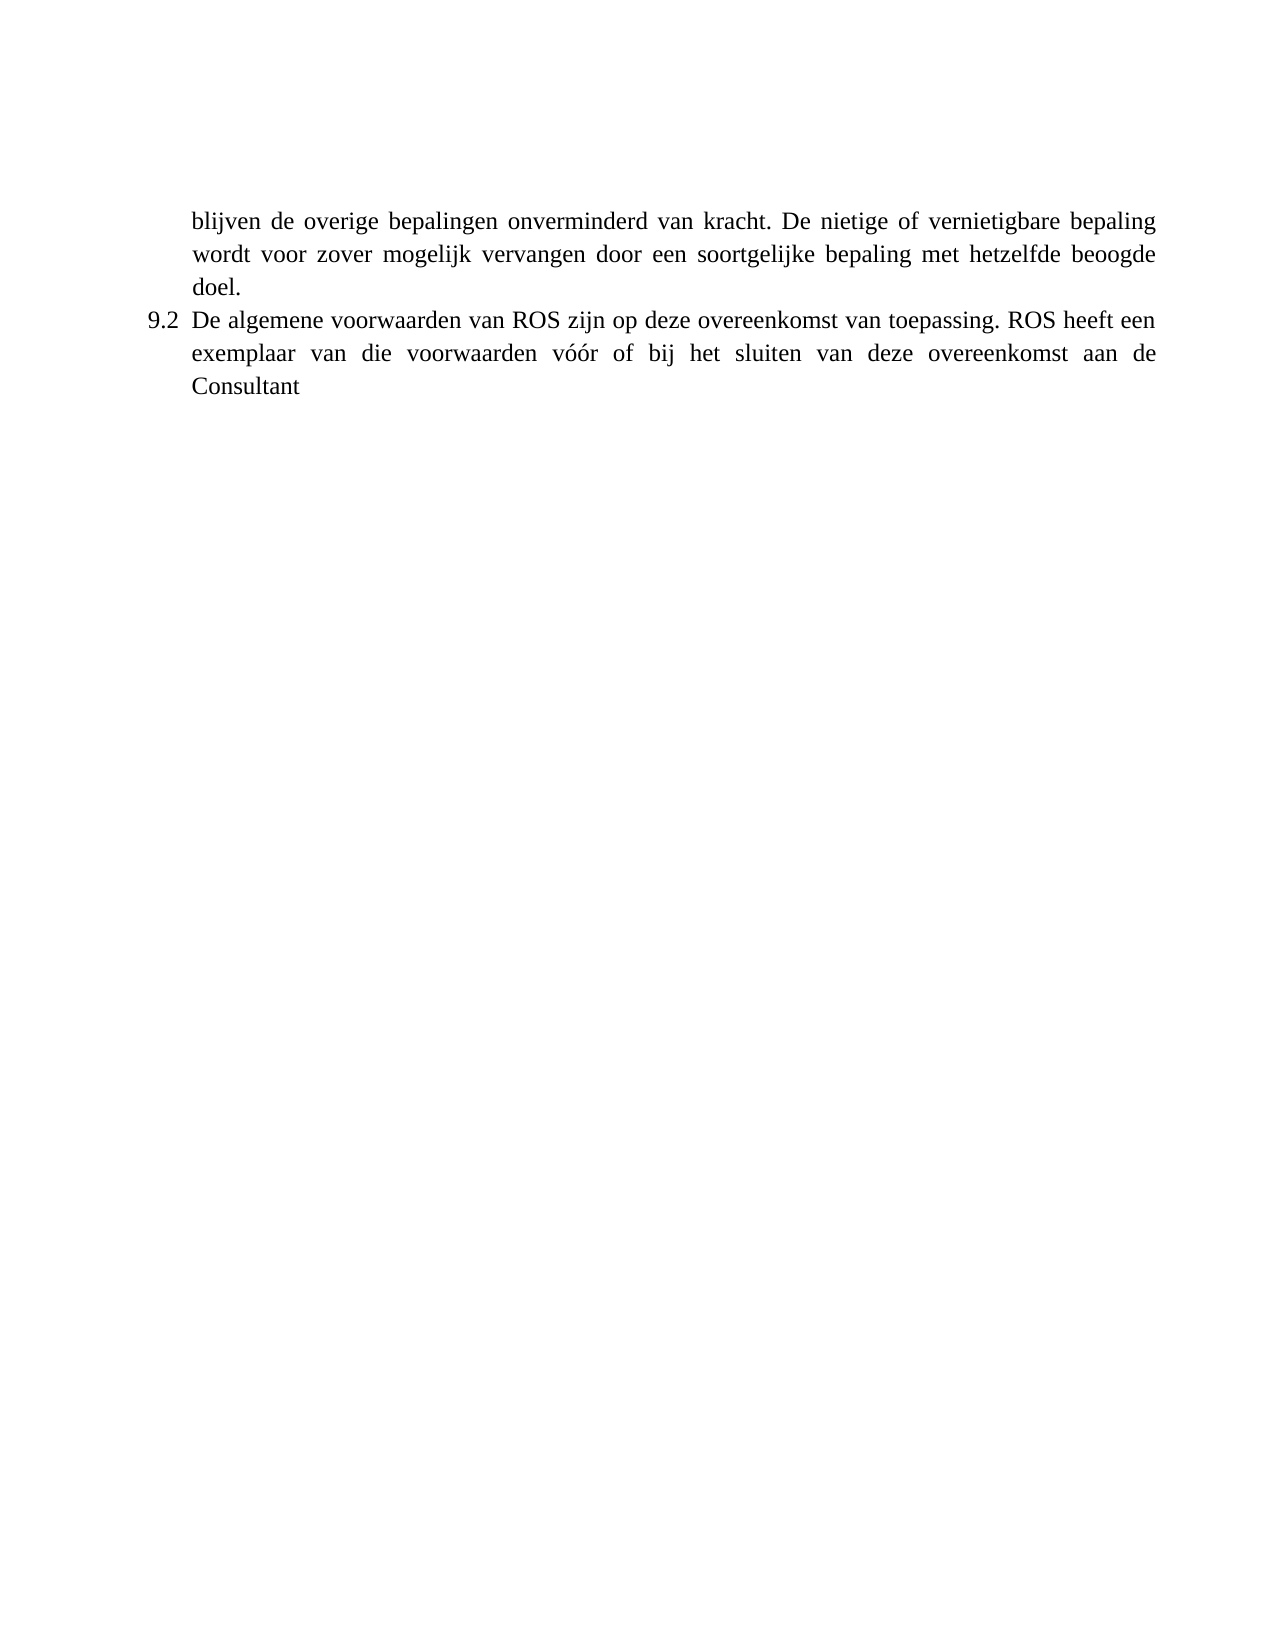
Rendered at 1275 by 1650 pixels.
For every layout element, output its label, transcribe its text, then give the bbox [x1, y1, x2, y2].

text 9.2 De algemene voorwaarden van ROS zijn op deze overeenkomst van toepassing. ROS heeft een exemplaar van die voorwaarden vóór of bij het sluiten van deze overeenkomst aan de Consultant [148, 305, 1157, 400]
text blijven de overige bepalingen onverminderd van kracht. De nietige of vernietigbare bepaling wordt voor zover mogelijk vervangen door een soortgelijke bepaling met hetzelfde beoogde doel. [191, 206, 1157, 301]
